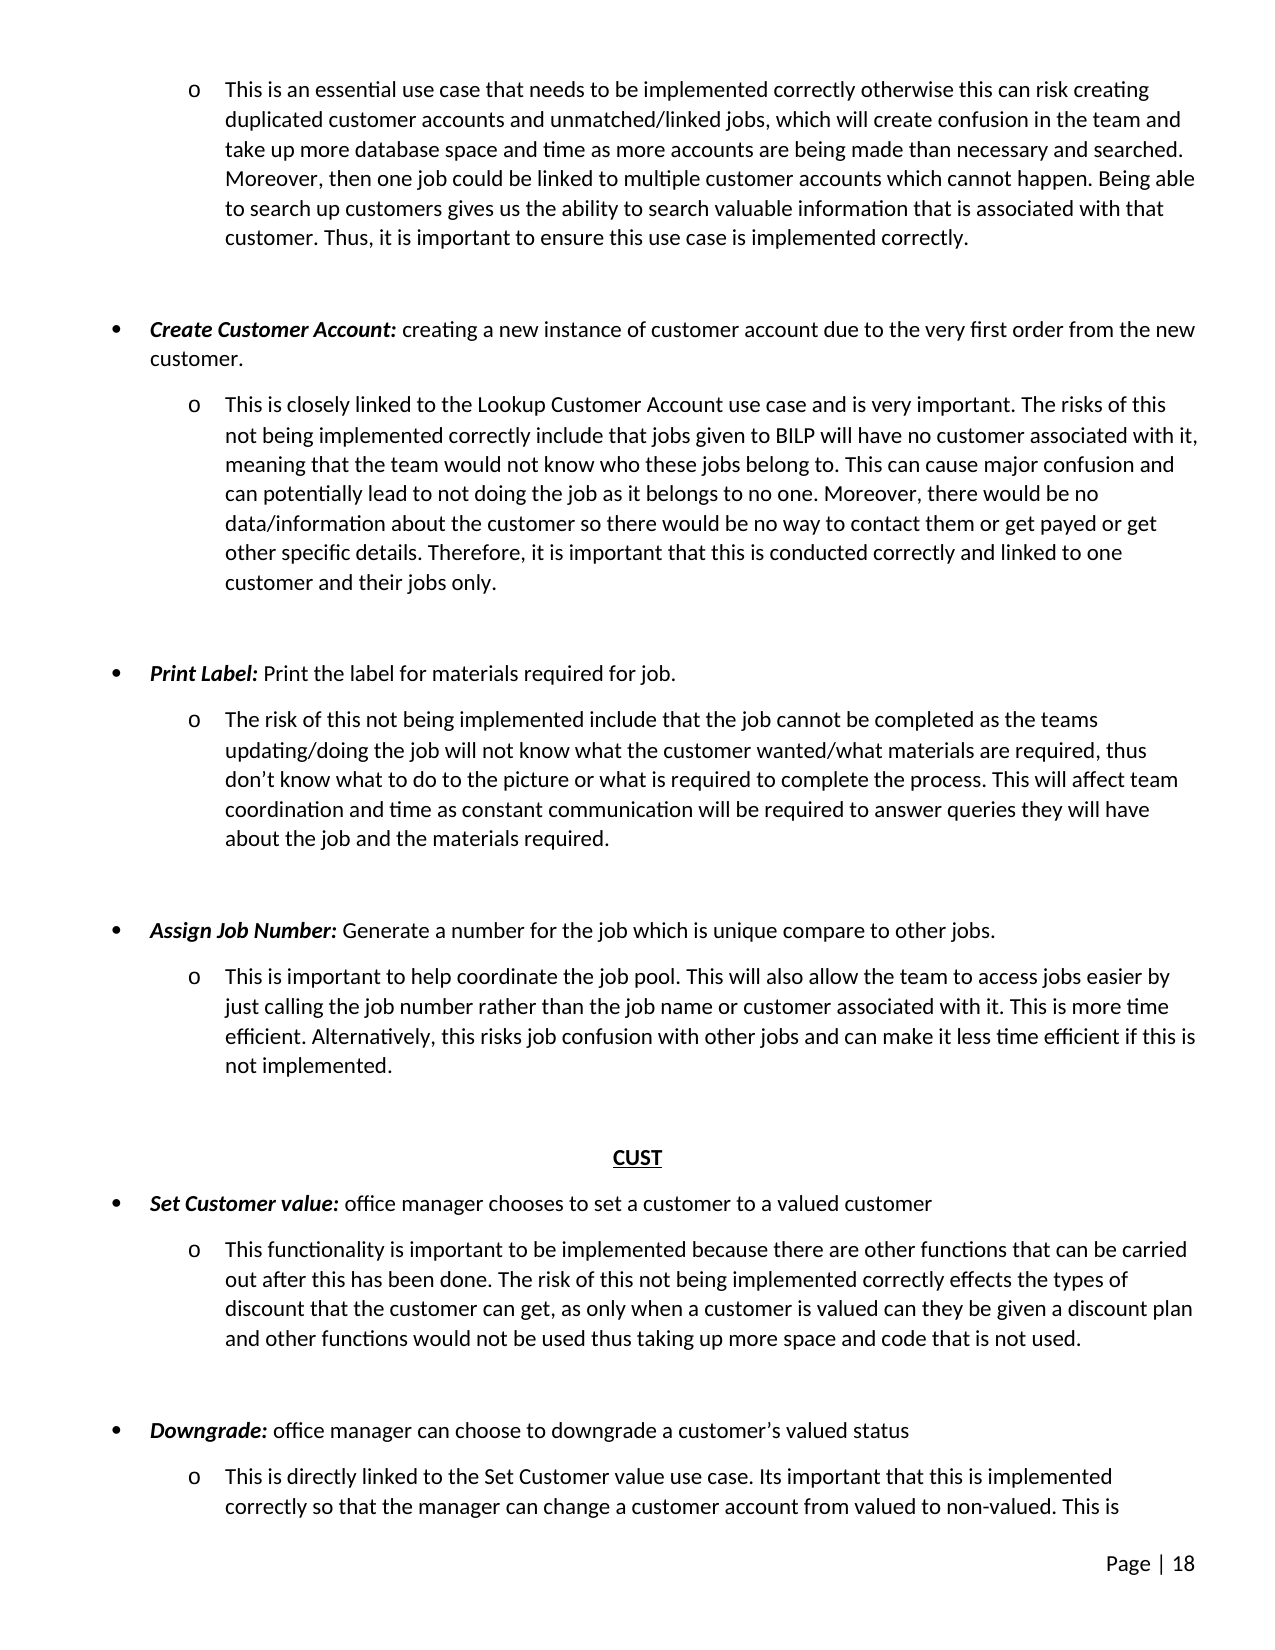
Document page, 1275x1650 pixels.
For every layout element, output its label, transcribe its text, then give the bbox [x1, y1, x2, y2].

list This is an essential use case that needs to be implemented correctly otherwise this can risk creating duplicated customer accounts and unmatched/linked jobs, which will create confusion in the team and take up more database space and time as more accounts are being made than necessary and searched. Moreover, then one job could be linked to multiple customer accounts which cannot happen. Being able to search up customers gives us the ability to search valuable information that is associated with that customer. Thus, it is important to ensure this use case is implemented correctly. [187, 75, 1200, 251]
list This functionality is important to be implemented because there are other functions that can be carried out after this has been done. The risk of this not being implemented correctly effects the types of discount that the customer can get, as only when a customer is valued can they be given a discount plan and other functions would not be used thus taking up more space and code that is not used. [187, 1235, 1200, 1352]
list Downgrade: office manager can choose to downgrade a customer’s valued status [112, 1416, 1200, 1444]
list The risk of this not being implemented include that the job cannot be completed as the teams updating/doing the job will not know what the customer wanted/what materials are required, thus don’t know what to do to the picture or what is required to complete the process. This will affect team coordination and time as constant communication will be required to answer queries they will have about the job and the materials required. [187, 705, 1200, 852]
list Print Label: Print the label for materials required for job. [112, 659, 1200, 687]
list Set Customer value: office manager chooses to set a customer to a valued customer [112, 1189, 1200, 1217]
list Assign Job Number: Generate a number for the job which is unique compare to other jobs. [112, 916, 1200, 944]
text CUST [75, 1143, 1200, 1171]
list This is closely linked to the Lookup Customer Account use case and is very important. The risks of this not being implemented correctly include that jobs given to BILP will have no customer associated with it, meaning that the team would not know who these jobs belong to. This can cause major confusion and can potentially lead to not doing the job as it belongs to no one. Moreover, there would be no data/information about the customer so there would be no way to contact them or get payed or get other specific details. Therefore, it is important that this is conducted correctly and linked to one customer and their jobs only. [187, 390, 1200, 596]
list This is directly linked to the Set Customer value use case. Its important that this is implemented correctly so that the manager can change a customer account from valued to non-valued. This is [187, 1462, 1200, 1520]
list Create Customer Account: creating a new instance of customer account due to the very first order from the new customer. [112, 315, 1200, 372]
list This is important to help coordinate the job pool. This will also allow the team to access jobs easier by just calling the job number rather than the job name or customer associated with it. This is more time efficient. Alternatively, this risks job confusion with other jobs and can make it less time efficient if this is not implemented. [187, 962, 1200, 1079]
